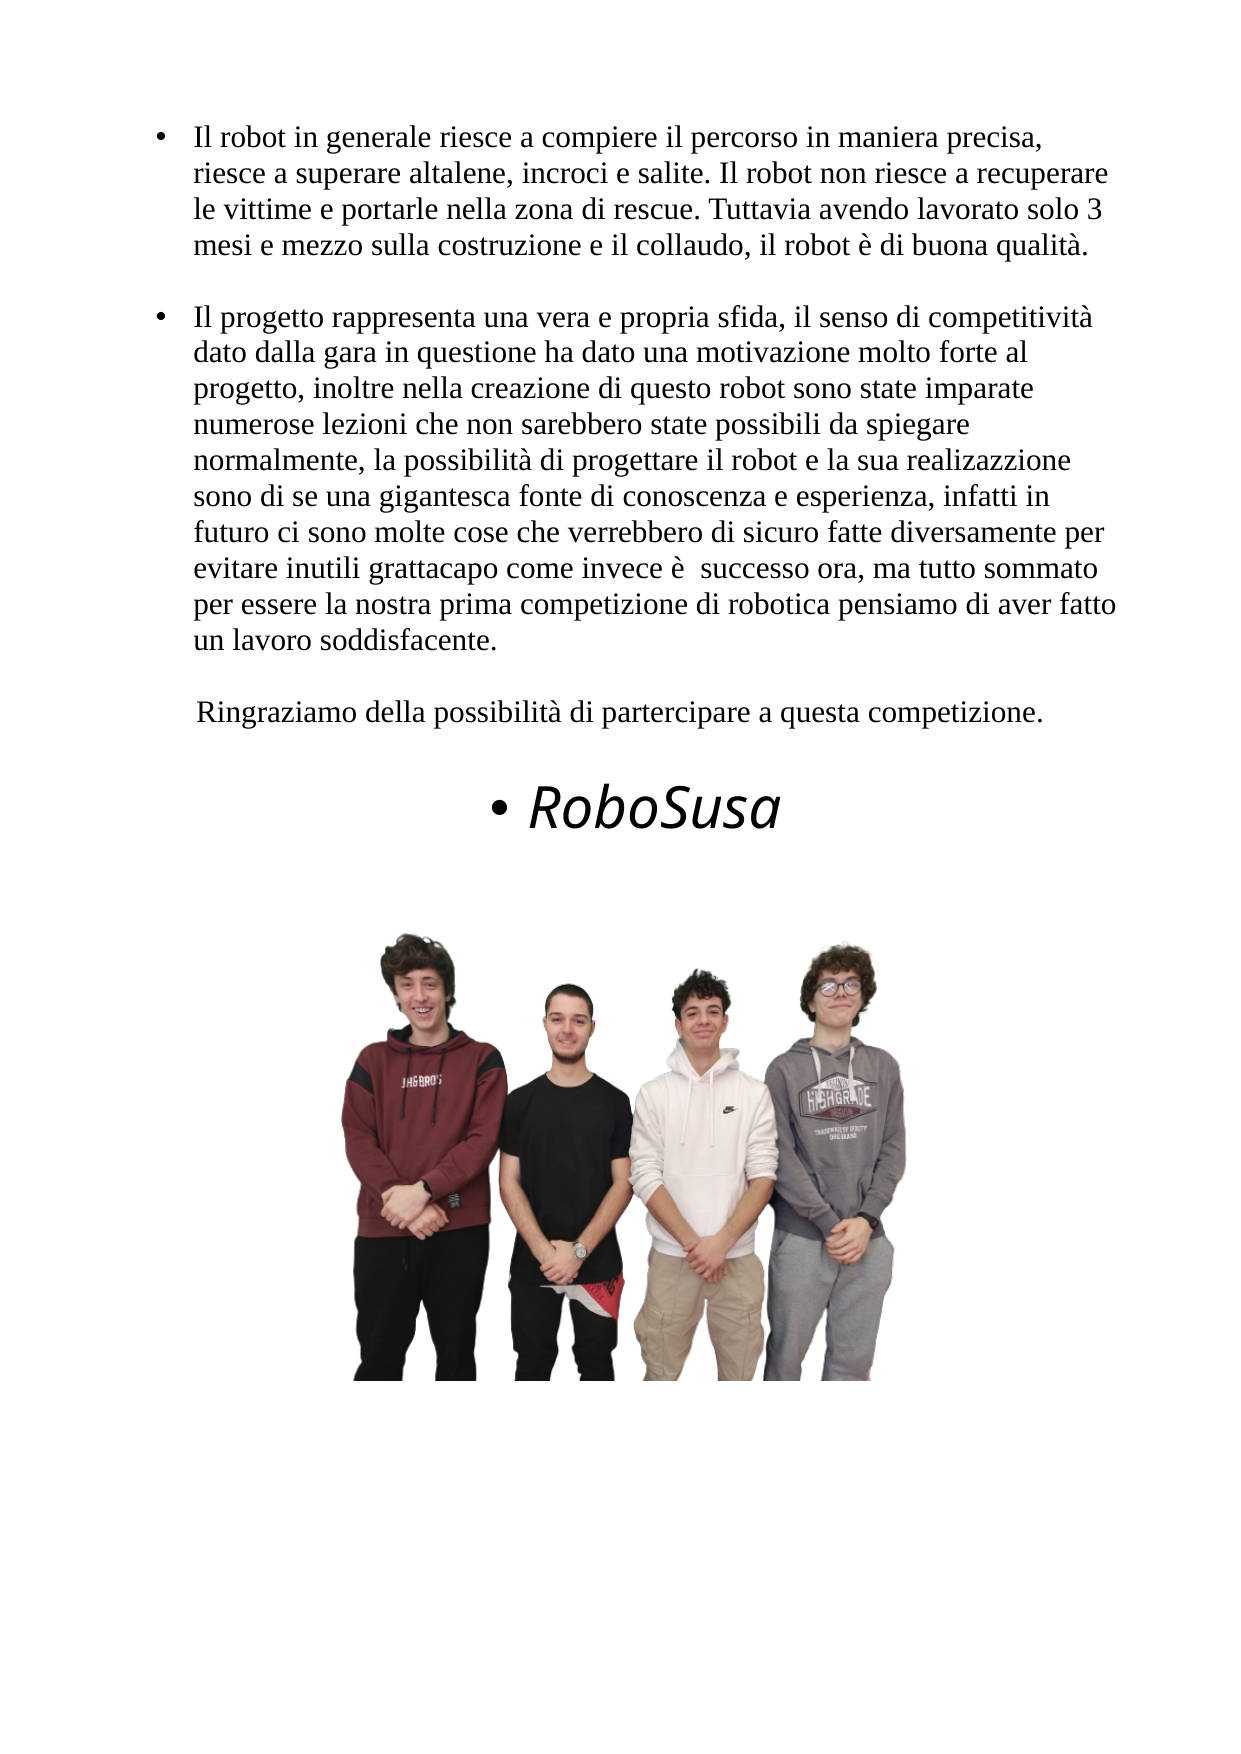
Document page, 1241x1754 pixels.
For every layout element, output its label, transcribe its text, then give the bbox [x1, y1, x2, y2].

list Il robot in generale riesce a compiere il percorso in maniera precisa, riesce a superare altalene, incroci e salite. Il robot non riesce a recuperare le vittime e portarle nella zona di rescue. Tuttavia avendo lavorato solo 3 mesi e mezzo sulla costruzione e il collaudo, il robot è di buona qualità. [156, 118, 1122, 262]
list RoboSusa [156, 766, 1122, 845]
list Il progetto rappresenta una vera e propria sfida, il senso di competitività dato dalla gara in questione ha dato una motivazione molto forte al progetto, inoltre nella creazione di questo robot sono state imparate numerose lezioni che non sarebbero state possibili da spiegare normalmente, la possibilità di progettare il robot e la sua realizazzione sono di se una gigantesca fonte di conoscenza e esperienza, infatti in futuro ci sono molte cose che verrebbero di sicuro fatte diversamente per evitare inutili grattacapo come invece è successo ora, ma tutto sommato per essere la nostra prima competizione di robotica pensiamo di aver fatto un lavoro soddisfacente. [156, 298, 1122, 657]
text Ringraziamo della possibilità di partercipare a questa competizione. [118, 693, 1122, 729]
